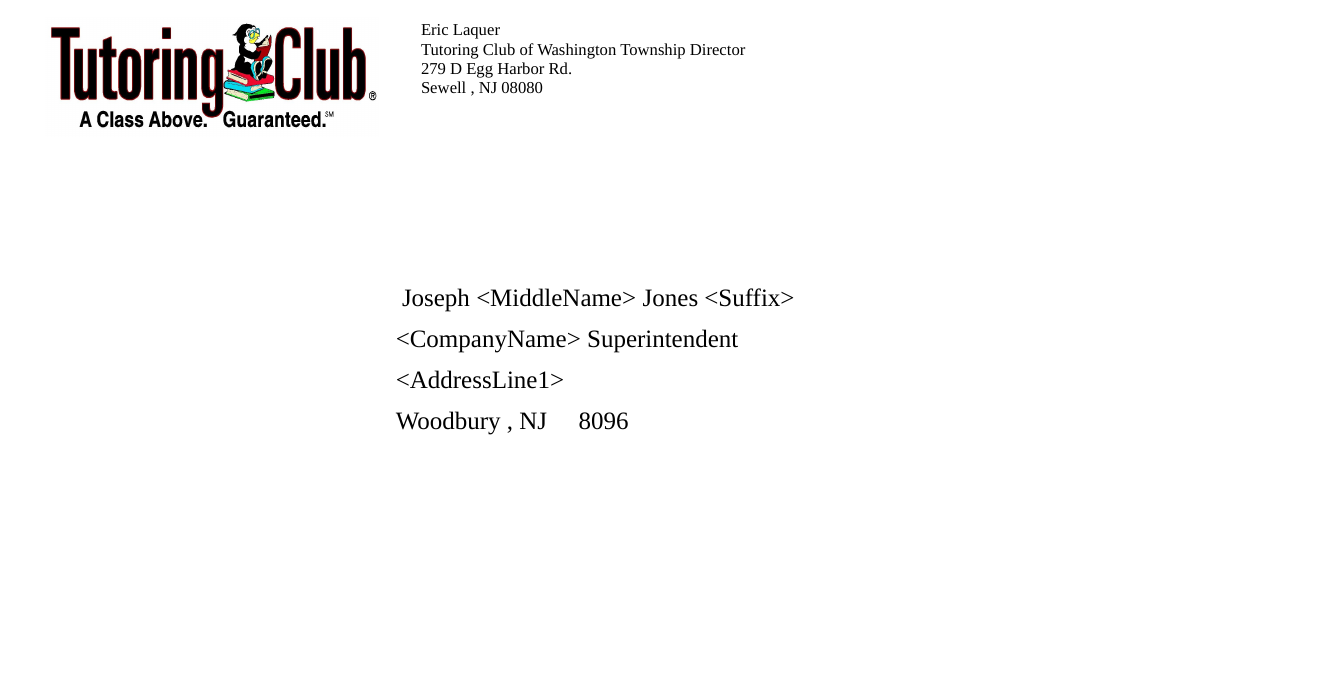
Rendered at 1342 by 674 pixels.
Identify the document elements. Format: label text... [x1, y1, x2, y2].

picture [44, 17, 379, 137]
text Eric Laquer Tutoring Club of Washington Township Director 279 D Egg Harbor Rd. Sewell , NJ 08080 [421, 20, 816, 97]
text Woodbury , NJ 8096 [396, 406, 1341, 435]
text Joseph <MiddleName> Jones <Suffix> [396, 283, 1341, 311]
text <AddressLine1> [396, 365, 1341, 394]
text <CompanyName> Superintendent [396, 324, 1341, 353]
